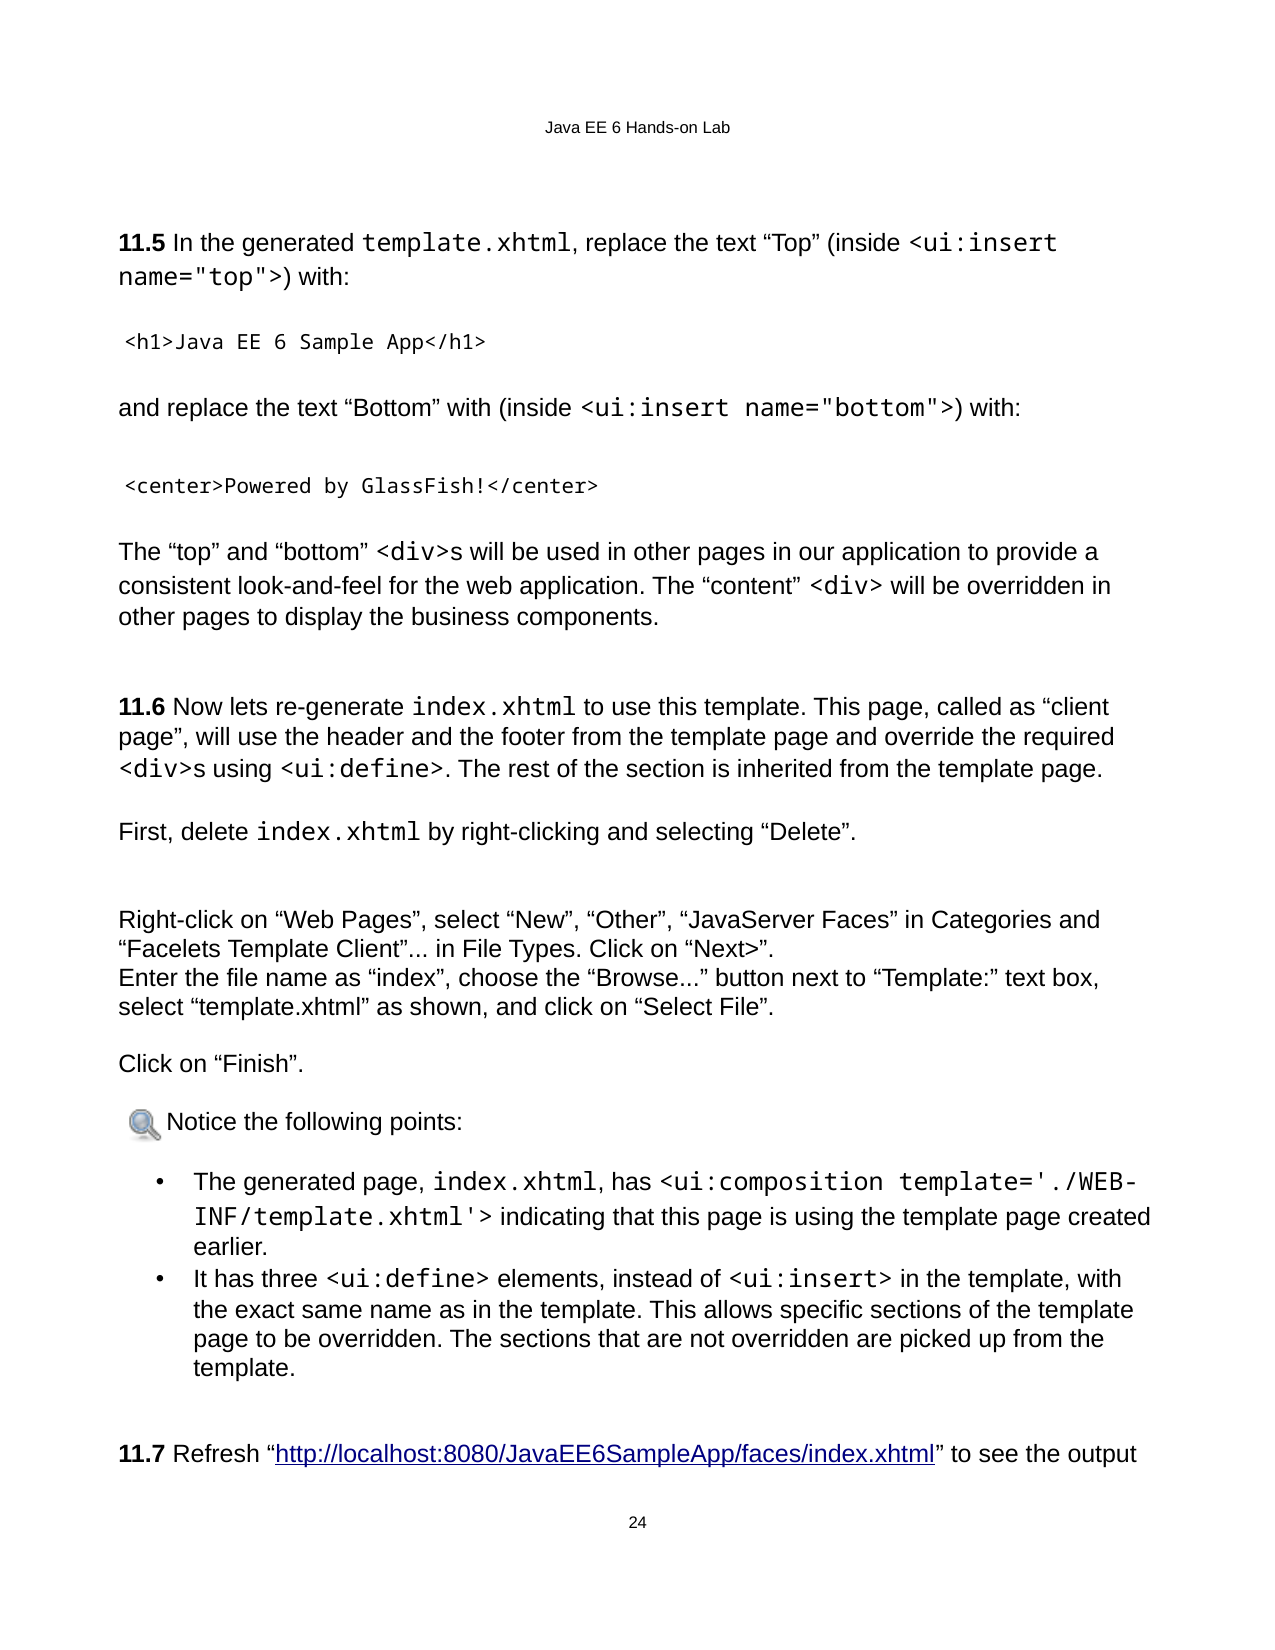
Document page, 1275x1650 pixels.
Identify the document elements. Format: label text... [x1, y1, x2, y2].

text Notice the following points: [118, 1078, 1157, 1164]
text 11.5 In the generated template.xhtml, replace the text “Top” (inside <ui:insert name="top">) with: [118, 224, 1157, 321]
text The “top” and “bottom” <div>s will be used in other pages in our application to provide a consistent look-and-feel for the web application. The “content” <div> will be overridden in other pages to display the business components. [118, 505, 1157, 631]
text and replace the text “Bottom” with (inside <ui:insert name="bottom">) with: [118, 361, 1157, 453]
text 11.6 Now lets re-generate index.xhtml to use this template. This page, called as “client page”, will use the header and the footer from the template page and override the required <div>s using <ui:define>. The rest of the section is inherited from the template page. First, delete index.xhtml by right-clicking and selecting “Delete”. [118, 631, 1157, 848]
table_header <center>Powered by GlassFish!</center> [118, 465, 1157, 505]
text 11.7 Refresh “http://localhost:8080/JavaEE6SampleApp/faces/index.xhtml” to see the output [118, 1381, 1157, 1467]
table_header <h1>Java EE 6 Sample App</h1> [118, 321, 1157, 361]
list It has three <ui:define> elements, instead of <ui:insert> in the template, with the exact same name as in the template. This allows specific sections of the template page to be overridden. The sections that are not overridden are picked up from the template. [156, 1261, 1157, 1381]
text Right-click on “Web Pages”, select “New”, “Other”, “JavaServer Faces” in Categories and “Facelets Template Client”... in File Types. Click on “Next>”. Enter the file name as “index”, choose the “Browse...” button next to “Template:” text box, select “template.xhtml” as shown, and click on “Select File”. Click on “Finish”. [118, 848, 1157, 1078]
list The generated page, index.xhtml, has <ui:composition template='./WEB-INF/template.xhtml'> indicating that this page is using the template page created earlier. [156, 1164, 1157, 1261]
picture [128, 1109, 166, 1144]
